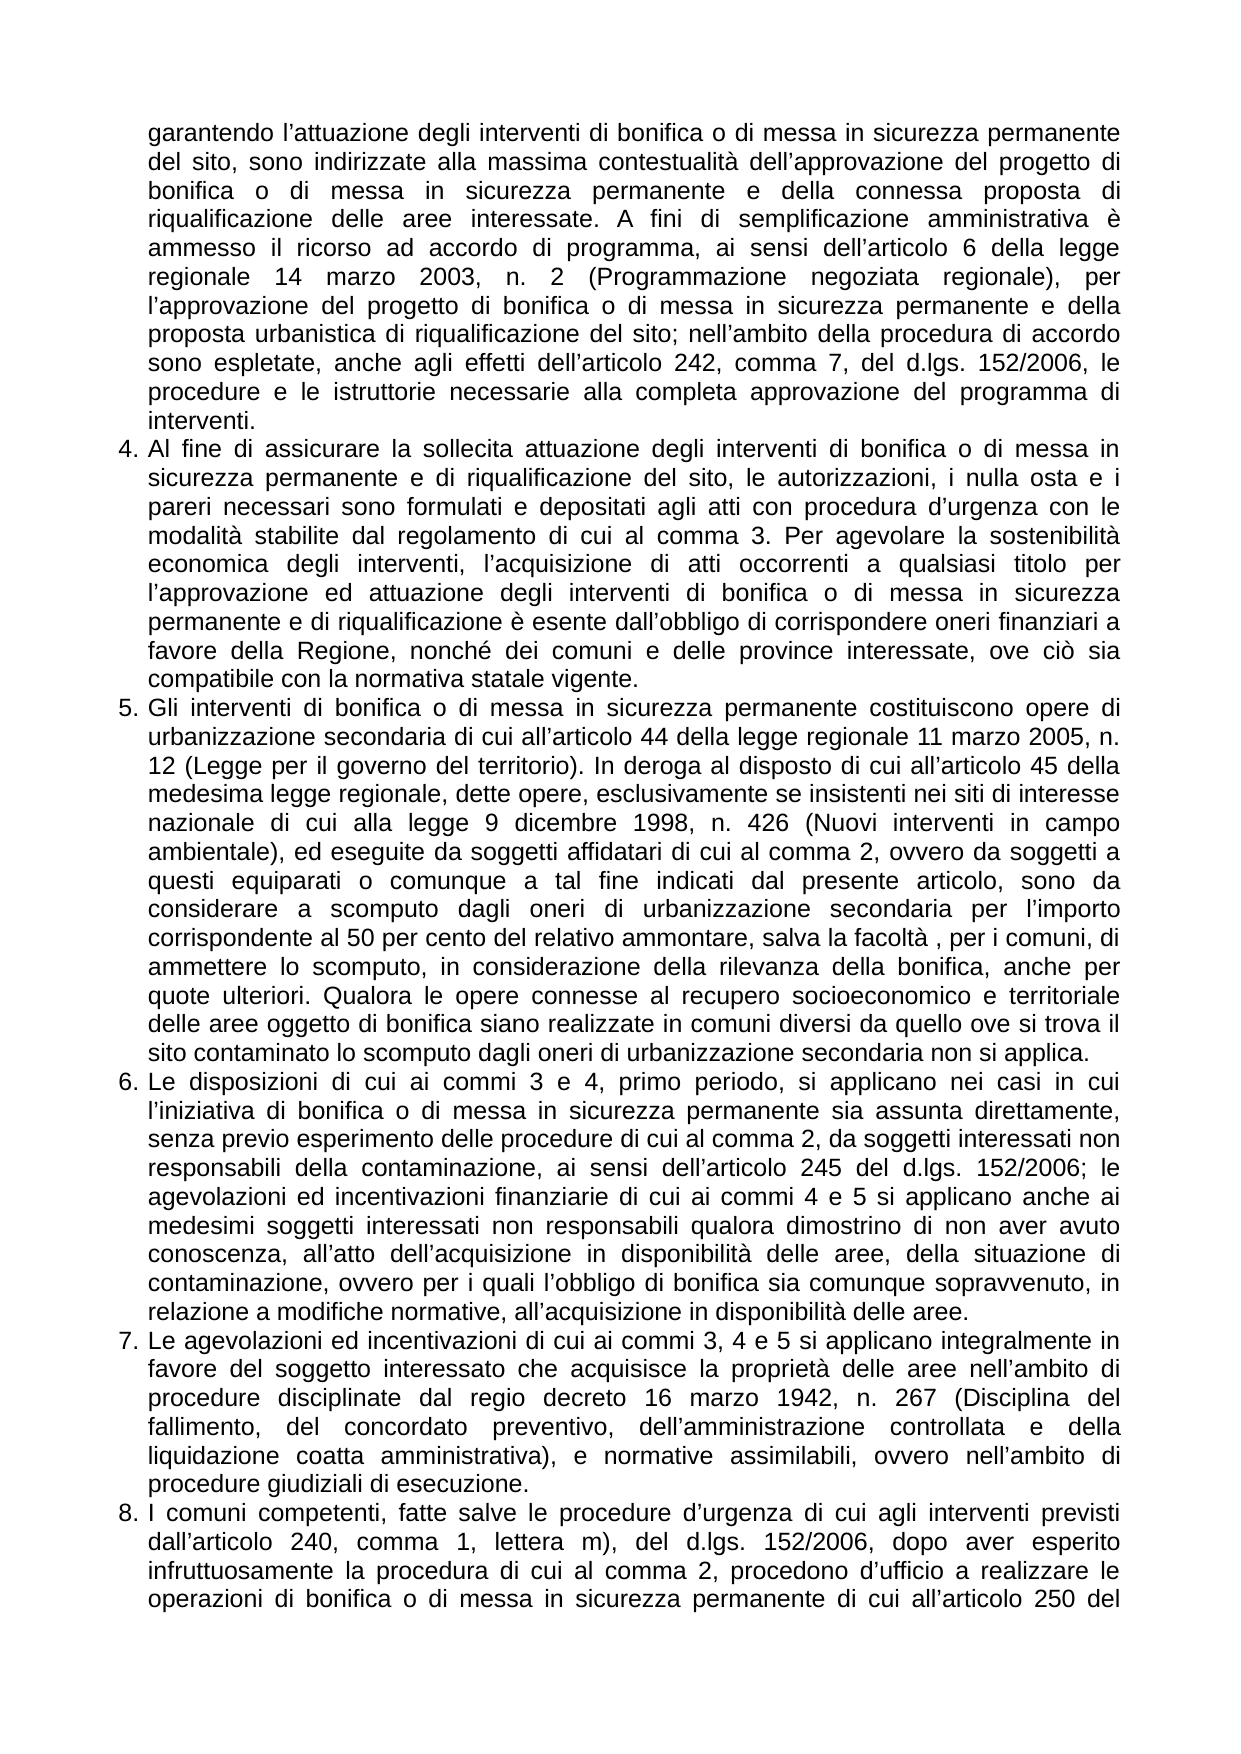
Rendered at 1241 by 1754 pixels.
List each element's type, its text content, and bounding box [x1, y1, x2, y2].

text 8. I comuni competenti, fatte salve le procedure d’urgenza di cui agli interventi previsti dall’articolo 240, comma 1, lettera m), del d.lgs. 152/2006, dopo aver esperito infruttuosamente la procedura di cui al comma 2, procedono d’ufficio a realizzare le operazioni di bonifica o di messa in sicurezza permanente di cui all’articolo 250 del [118, 1498, 1122, 1613]
text garantendo l’attuazione degli interventi di bonifica o di messa in sicurezza permanente del sito, sono indirizzate alla massima contestualità dell’approvazione del progetto di bonifica o di messa in sicurezza permanente e della connessa proposta di riqualificazione delle aree interessate. A fini di semplificazione amministrativa è ammesso il ricorso ad accordo di programma, ai sensi dell’articolo 6 della legge regionale 14 marzo 2003, n. 2 (Programmazione negoziata regionale), per l’approvazione del progetto di bonifica o di messa in sicurezza permanente e della proposta urbanistica di riqualificazione del sito; nell’ambito della procedura di accordo sono espletate, anche agli effetti dell’articolo 242, comma 7, del d.lgs. 152/2006, le procedure e le istruttorie necessarie alla completa approvazione del programma di interventi. [118, 118, 1122, 434]
text 4. Al fine di assicurare la sollecita attuazione degli interventi di bonifica o di messa in sicurezza permanente e di riqualificazione del sito, le autorizzazioni, i nulla osta e i pareri necessari sono formulati e depositati agli atti con procedura d’urgenza con le modalità stabilite dal regolamento di cui al comma 3. Per agevolare la sostenibilità economica degli interventi, l’acquisizione di atti occorrenti a qualsiasi titolo per l’approvazione ed attuazione degli interventi di bonifica o di messa in sicurezza permanente e di riqualificazione è esente dall’obbligo di corrispondere oneri finanziari a favore della Regione, nonché dei comuni e delle province interessate, ove ciò sia compatibile con la normativa statale vigente. [118, 434, 1122, 693]
text 7. Le agevolazioni ed incentivazioni di cui ai commi 3, 4 e 5 si applicano integralmente in favore del soggetto interessato che acquisisce la proprietà delle aree nell’ambito di procedure disciplinate dal regio decreto 16 marzo 1942, n. 267 (Disciplina del fallimento, del concordato preventivo, dell’amministrazione controllata e della liquidazione coatta amministrativa), e normative assimilabili, ovvero nell’ambito di procedure giudiziali di esecuzione. [118, 1326, 1122, 1498]
text 6. Le disposizioni di cui ai commi 3 e 4, primo periodo, si applicano nei casi in cui l’iniziativa di bonifica o di messa in sicurezza permanente sia assunta direttamente, senza previo esperimento delle procedure di cui al comma 2, da soggetti interessati non responsabili della contaminazione, ai sensi dell’articolo 245 del d.lgs. 152/2006; le agevolazioni ed incentivazioni finanziarie di cui ai commi 4 e 5 si applicano anche ai medesimi soggetti interessati non responsabili qualora dimostrino di non aver avuto conoscenza, all’atto dell’acquisizione in disponibilità delle aree, della situazione di contaminazione, ovvero per i quali l’obbligo di bonifica sia comunque sopravvenuto, in relazione a modifiche normative, all’acquisizione in disponibilità delle aree. [118, 1067, 1122, 1326]
text 5. Gli interventi di bonifica o di messa in sicurezza permanente costituiscono opere di urbanizzazione secondaria di cui all’articolo 44 della legge regionale 11 marzo 2005, n. 12 (Legge per il governo del territorio). In deroga al disposto di cui all’articolo 45 della medesima legge regionale, dette opere, esclusivamente se insistenti nei siti di interesse nazionale di cui alla legge 9 dicembre 1998, n. 426 (Nuovi interventi in campo ambientale), ed eseguite da soggetti affidatari di cui al comma 2, ovvero da soggetti a questi equiparati o comunque a tal ﬁne indicati dal presente articolo, sono da considerare a scomputo dagli oneri di urbanizzazione secondaria per l’importo corrispondente al 50 per cento del relativo ammontare, salva la facoltà , per i comuni, di ammettere lo scomputo, in considerazione della rilevanza della bonifica, anche per quote ulteriori. Qualora le opere connesse al recupero socioeconomico e territoriale delle aree oggetto di bonifica siano realizzate in comuni diversi da quello ove si trova il sito contaminato lo scomputo dagli oneri di urbanizzazione secondaria non si applica. [118, 693, 1122, 1067]
